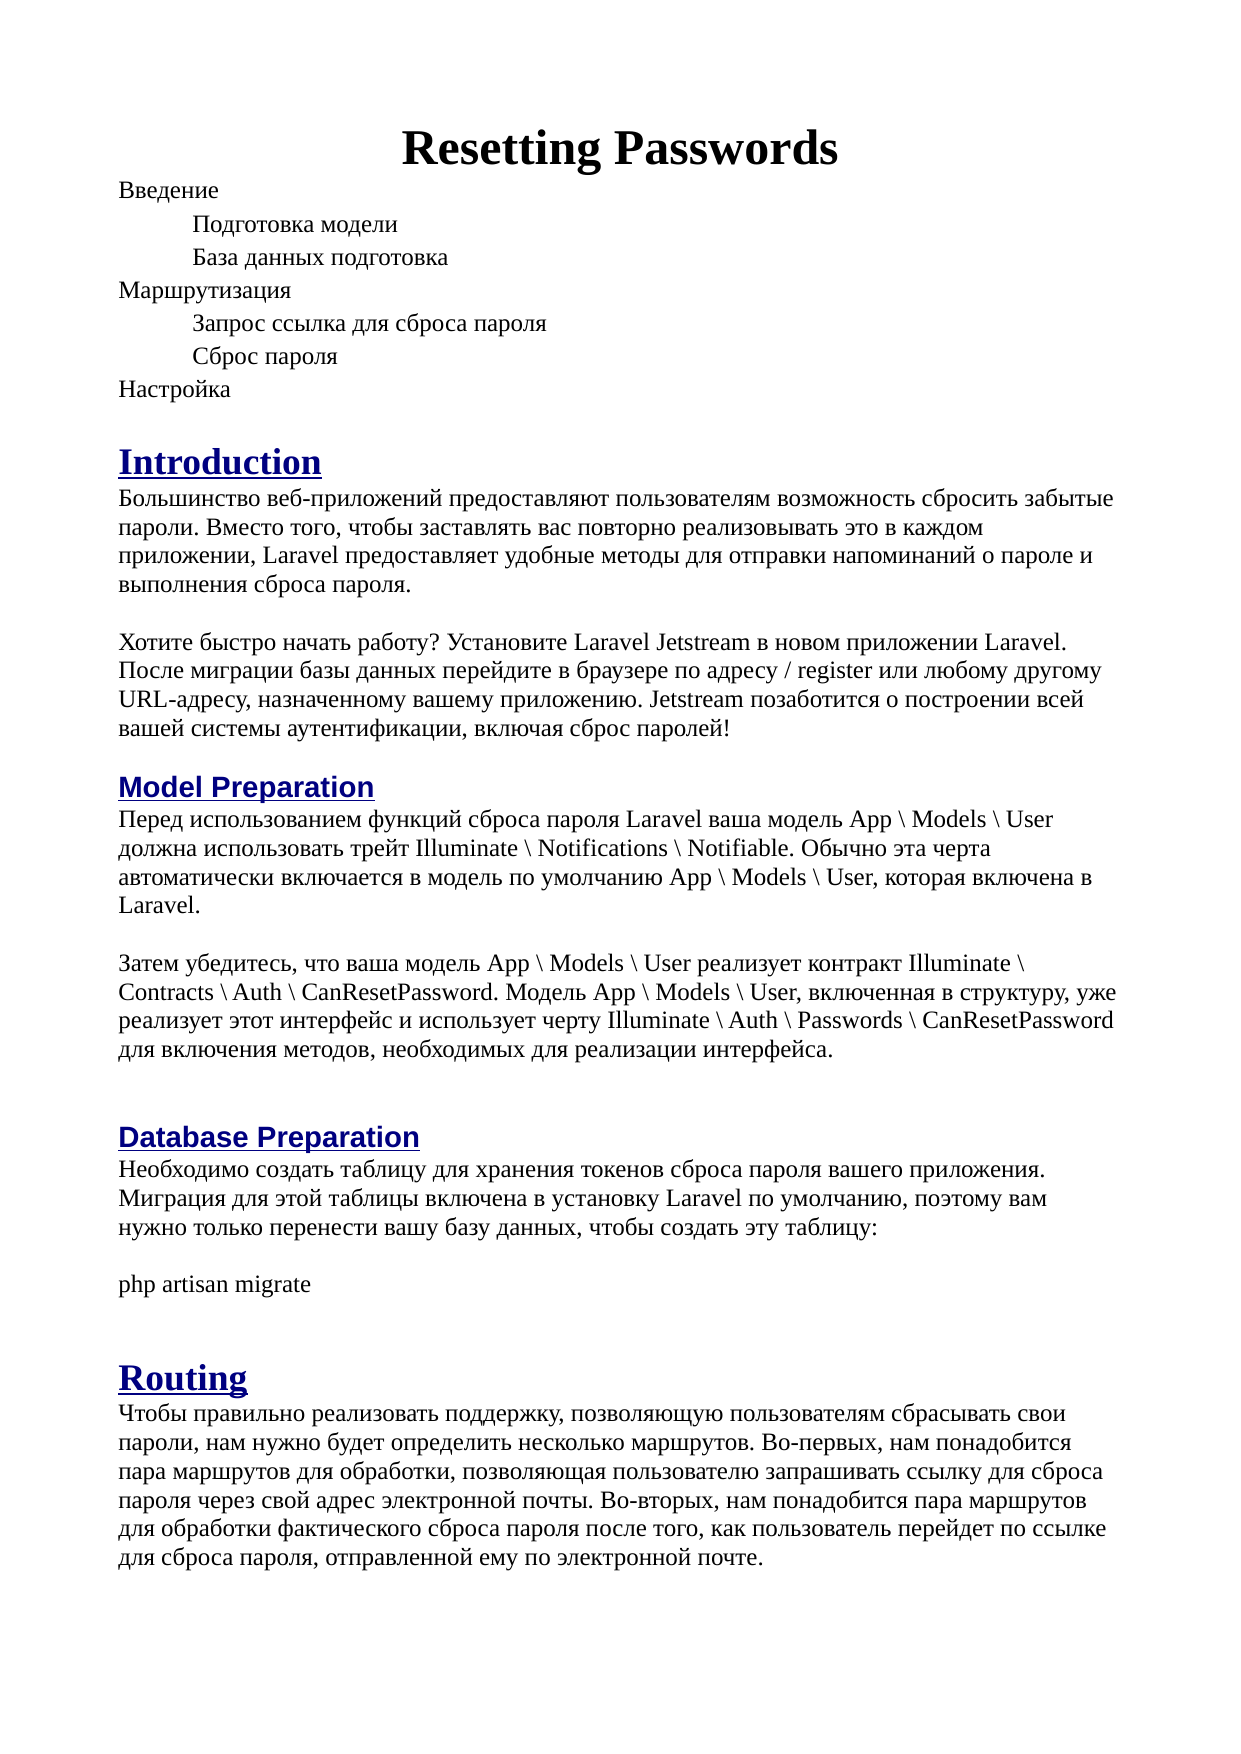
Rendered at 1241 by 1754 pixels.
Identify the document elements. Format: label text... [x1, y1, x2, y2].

text Сброс пароля [118, 341, 1122, 369]
text Введение [118, 176, 1122, 204]
text База данных подготовка [118, 242, 1122, 270]
text Настройка [118, 374, 1122, 402]
text Необходимо создать таблицу для хранения токенов сброса пароля вашего приложения. Миграция для этой таблицы включена в установку Laravel по умолчанию, поэтому вам нужно только перенести вашу базу данных, чтобы создать эту таблицу: php artisan migrate [118, 1154, 1122, 1298]
subtitle Database Preparation [118, 1120, 1122, 1154]
text Маршрутизация [118, 275, 1122, 303]
subtitle Resetting Passwords [118, 118, 1122, 176]
text Перед использованием функций сброса пароля Laravel ваша модель App \ Models \ User должна использовать трейт Illuminate \ Notifications \ Notifiable. Обычно эта черта автоматически включается в модель по умолчанию App \ Models \ User, которая включена в Laravel. Затем убедитесь, что ваша модель App \ Models \ User реализует контракт Illuminate \ Contracts \ Auth \ CanResetPassword. Модель App \ Models \ User, включенная в структуру, уже реализует этот интерфейс и использует черту Illuminate \ Auth \ Passwords \ CanResetPassword для включения методов, необходимых для реализации интерфейса. [118, 804, 1122, 1063]
text Запрос ссылка для сброса пароля [118, 308, 1122, 336]
text Большинство веб-приложений предоставляют пользователям возможность сбросить забытые пароли. Вместо того, чтобы заставлять вас повторно реализовывать это в каждом приложении, Laravel предоставляет удобные методы для отправки напоминаний о пароле и выполнения сброса пароля. Хотите быстро начать работу? Установите Laravel Jetstream в новом приложении Laravel. После миграции базы данных перейдите в браузере по адресу / register или любому другому URL-адресу, назначенному вашему приложению. Jetstream позаботится о построении всей вашей системы аутентификации, включая сброс паролей! [118, 483, 1122, 742]
subtitle Introduction [118, 440, 1122, 483]
subtitle Routing [118, 1355, 1122, 1398]
text Чтобы правильно реализовать поддержку, позволяющую пользователям сбрасывать свои пароли, нам нужно будет определить несколько маршрутов. Во-первых, нам понадобится пара маршрутов для обработки, позволяющая пользователю запрашивать ссылку для сброса пароля через свой адрес электронной почты. Во-вторых, нам понадобится пара маршрутов для обработки фактического сброса пароля после того, как пользователь перейдет по ссылке для сброса пароля, отправленной ему по электронной почте. [118, 1398, 1122, 1571]
text Подготовка модели [118, 209, 1122, 237]
subtitle Model Preparation [118, 770, 1122, 804]
